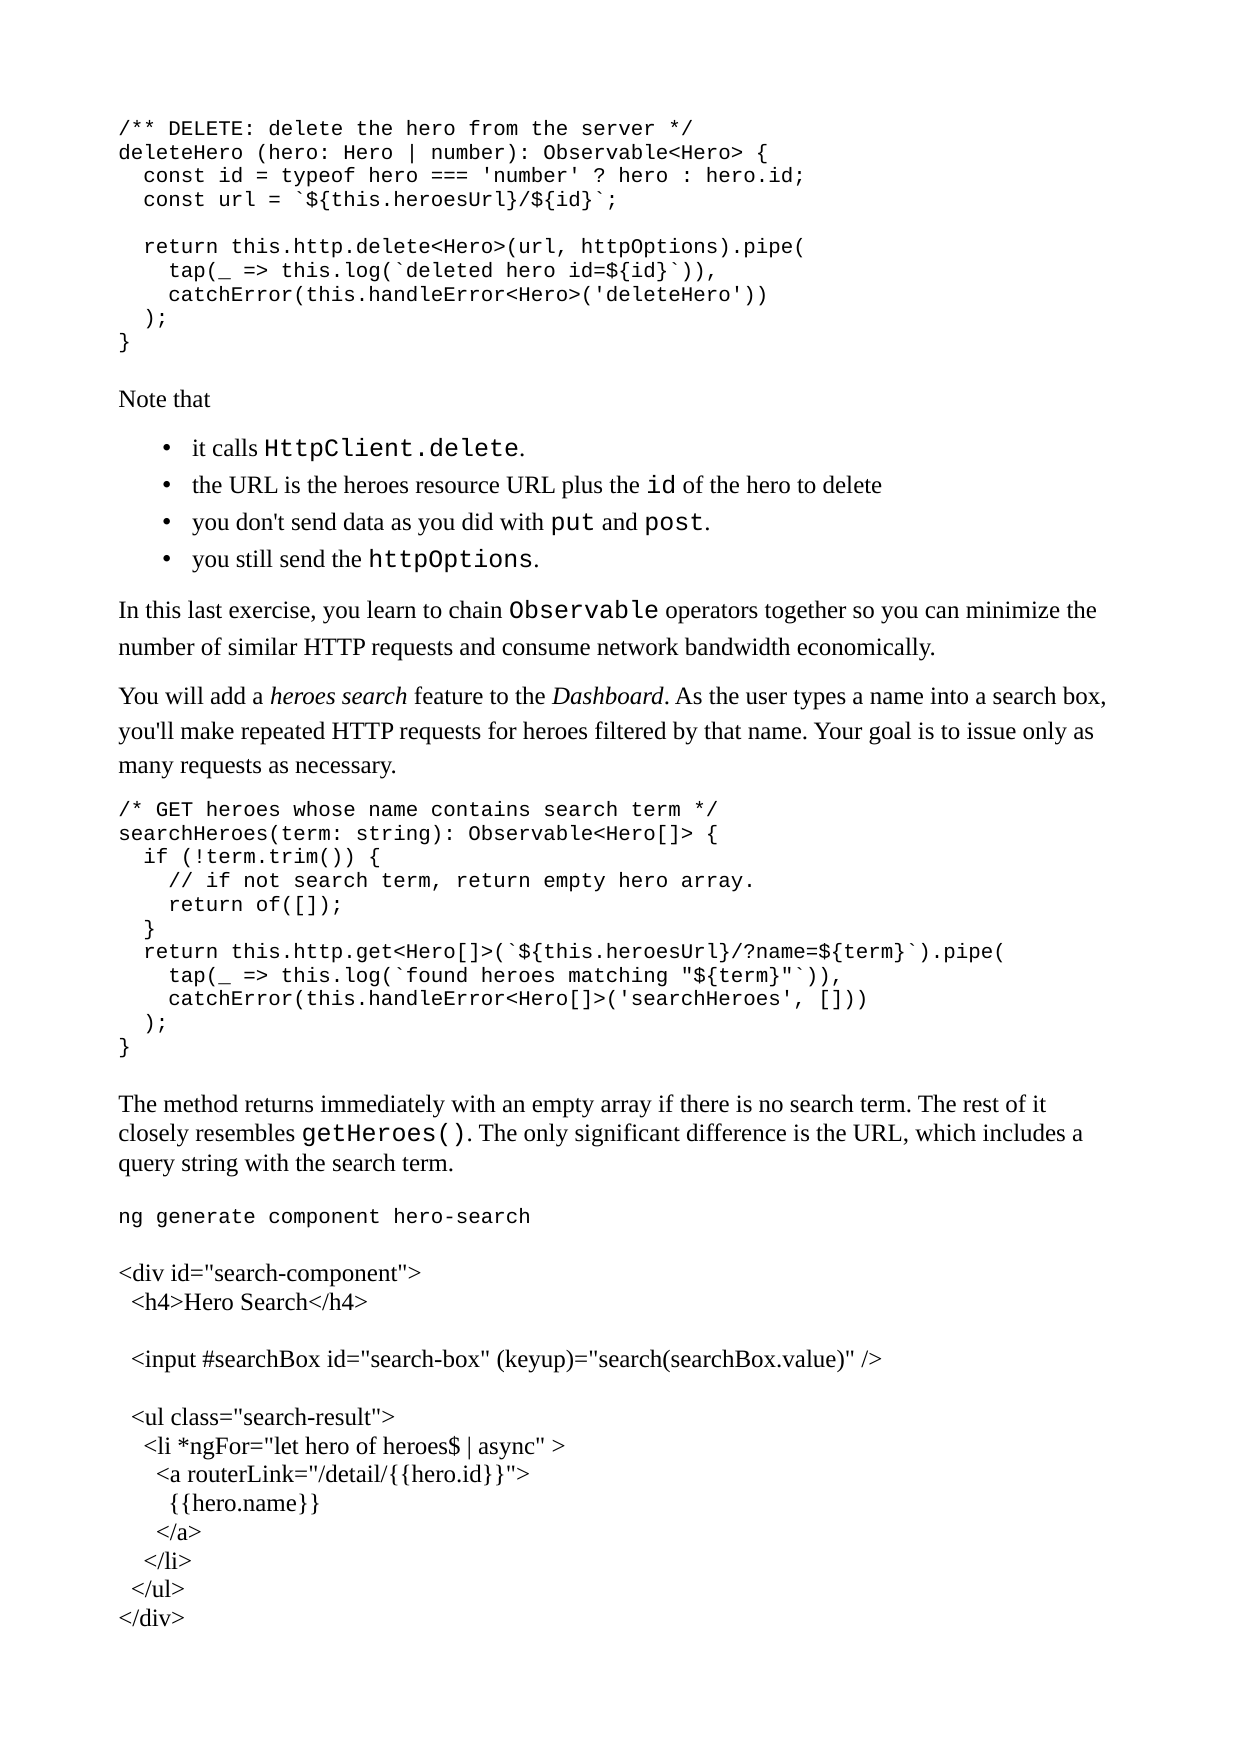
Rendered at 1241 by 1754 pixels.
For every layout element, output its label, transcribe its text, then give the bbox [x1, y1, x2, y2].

text const url = `${this.heroesUrl}/${id}`; [118, 189, 1122, 213]
text return this.http.get<Hero[]>(`${this.heroesUrl}/?name=${term}`).pipe( [118, 941, 1122, 965]
list you still send the httpOptions. [162, 544, 1122, 575]
text /** DELETE: delete the hero from the server */ [118, 118, 1122, 142]
text In this last exercise, you learn to chain Observable operators together so you can minimize the number of similar HTTP requests and consume network bandwidth economically. [118, 596, 1122, 661]
text } [118, 917, 1122, 941]
list it calls HttpClient.delete. [162, 433, 1122, 464]
text You will add a heroes search feature to the Dashboard. As the user types a name into a search box, you'll make repeated HTTP requests for heroes filtered by that name. Your goal is to issue only as many requests as necessary. [118, 681, 1122, 779]
text </div> [118, 1603, 1122, 1632]
list the URL is the heroes resource URL plus the id of the hero to delete [162, 470, 1122, 501]
text The method returns immediately with an empty array if there is no search term. The rest of it closely resembles getHeroes(). The only significant difference is the URL, which includes a query string with the search term. [118, 1089, 1122, 1177]
text } [118, 331, 1122, 354]
text ); [118, 307, 1122, 331]
text <input #searchBox id="search-box" (keyup)="search(searchBox.value)" /> [118, 1344, 1122, 1373]
text </a> [118, 1517, 1122, 1546]
text <div id="search-component"> [118, 1258, 1122, 1287]
text </li> [118, 1546, 1122, 1574]
text if (!term.trim()) { [118, 847, 1122, 870]
text catchError(this.handleError<Hero>('deleteHero')) [118, 284, 1122, 307]
text <ul class="search-result"> [118, 1402, 1122, 1431]
text /* GET heroes whose name contains search term */ [118, 799, 1122, 823]
text Note that [118, 384, 1122, 413]
text return of([]); [118, 894, 1122, 917]
text <h4>Hero Search</h4> [118, 1287, 1122, 1316]
text ng generate component hero-search [118, 1206, 1122, 1229]
text return this.http.delete<Hero>(url, httpOptions).pipe( [118, 236, 1122, 260]
text ); [118, 1012, 1122, 1036]
text </ul> [118, 1574, 1122, 1603]
list you don't send data as you did with put and post. [162, 507, 1122, 538]
text {{hero.name}} [118, 1488, 1122, 1517]
text // if not search term, return empty hero array. [118, 870, 1122, 894]
text <li *ngFor="let hero of heroes$ | async" > [118, 1431, 1122, 1459]
text catchError(this.handleError<Hero[]>('searchHeroes', [])) [118, 988, 1122, 1012]
text searchHeroes(term: string): Observable<Hero[]> { [118, 823, 1122, 847]
text deleteHero (hero: Hero | number): Observable<Hero> { [118, 142, 1122, 165]
text <a routerLink="/detail/{{hero.id}}"> [118, 1459, 1122, 1488]
text const id = typeof hero === 'number' ? hero : hero.id; [118, 165, 1122, 189]
text } [118, 1036, 1122, 1059]
text tap(_ => this.log(`deleted hero id=${id}`)), [118, 260, 1122, 284]
text tap(_ => this.log(`found heroes matching "${term}"`)), [118, 965, 1122, 988]
